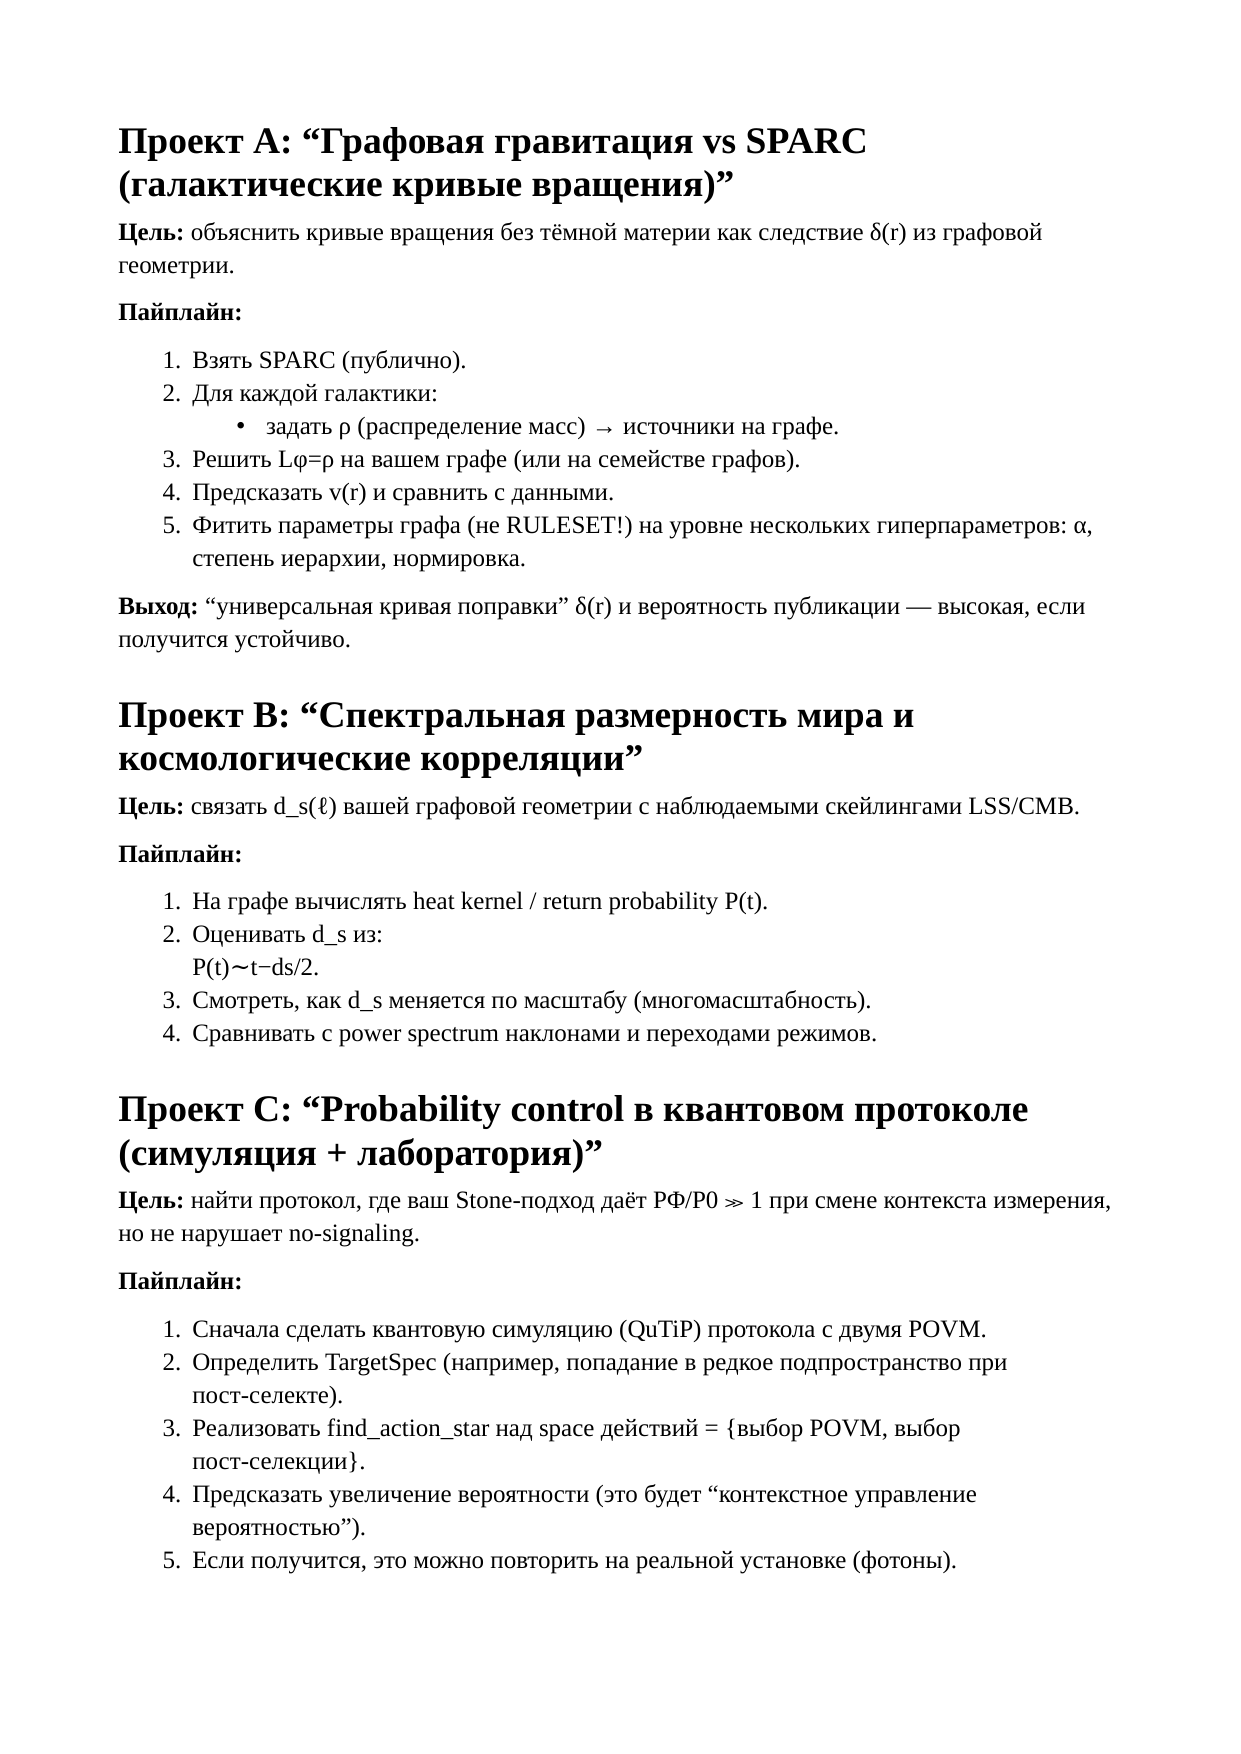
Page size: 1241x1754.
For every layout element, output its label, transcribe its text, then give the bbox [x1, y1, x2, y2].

list Если получится, это можно повторить на реальной установке (фотоны). [162, 1545, 1122, 1574]
list задать ρ (распределение масс) → источники на графе. [236, 411, 1122, 440]
list Фитить параметры графа (не RULESET!) на уровне нескольких гиперпараметров: α, степень иерархии, нормировка. [162, 510, 1122, 572]
text Выход: “универсальная кривая поправки” δ(r) и вероятность публикации — высокая, если получится устойчиво. [118, 591, 1122, 653]
list Реализовать find_action_star над space действий = {выбор POVM, выбор пост‑селекции}. [162, 1413, 1122, 1474]
text Цель: объяснить кривые вращения без тёмной материи как следствие δ(r) из графовой геометрии. [118, 217, 1122, 279]
text Пайплайн: [118, 297, 1122, 326]
subtitle Проект A: “Графовая гравитация vs SPARC (галактические кривые вращения)” [118, 118, 1122, 204]
list Смотреть, как d_s меняется по масштабу (многомасштабность). [162, 985, 1122, 1014]
list На графе вычислять heat kernel / return probability P(t). [162, 886, 1122, 915]
list Решить Lφ=ρ на вашем графе (или на семействе графов). [162, 444, 1122, 473]
list Предсказать увеличение вероятности (это будет “контекстное управление вероятностью”). [162, 1479, 1122, 1541]
list Взять SPARC (публично). [162, 345, 1122, 374]
text Пайплайн: [118, 839, 1122, 867]
text Пайплайн: [118, 1266, 1122, 1295]
list Определить TargetSpec (например, попадание в редкое подпространство при пост‑селекте). [162, 1347, 1122, 1408]
subtitle Проект B: “Спектральная размерность мира и космологические корреляции” [118, 692, 1122, 778]
list Предсказать v(r) и сравнить с данными. [162, 477, 1122, 506]
list Для каждой галактики: [162, 378, 1122, 407]
list Сравнивать с power spectrum наклонами и переходами режимов. [162, 1018, 1122, 1047]
subtitle Проект C: “Probability control в квантовом протоколе (симуляция + лаборатория)” [118, 1087, 1122, 1173]
list Оценивать d_s из: P(t)∼t−ds/2. [162, 919, 1122, 981]
text Цель: связать d_s(ℓ) вашей графовой геометрии с наблюдаемыми скейлингами LSS/CMB. [118, 791, 1122, 820]
list Сначала сделать квантовую симуляцию (QuTiP) протокола с двумя POVM. [162, 1314, 1122, 1342]
text Цель: найти протокол, где ваш Stone‑подход даёт PΦ/P0 ≫ 1 при смене контекста измерения, но не нарушает no‑signaling. [118, 1186, 1122, 1247]
